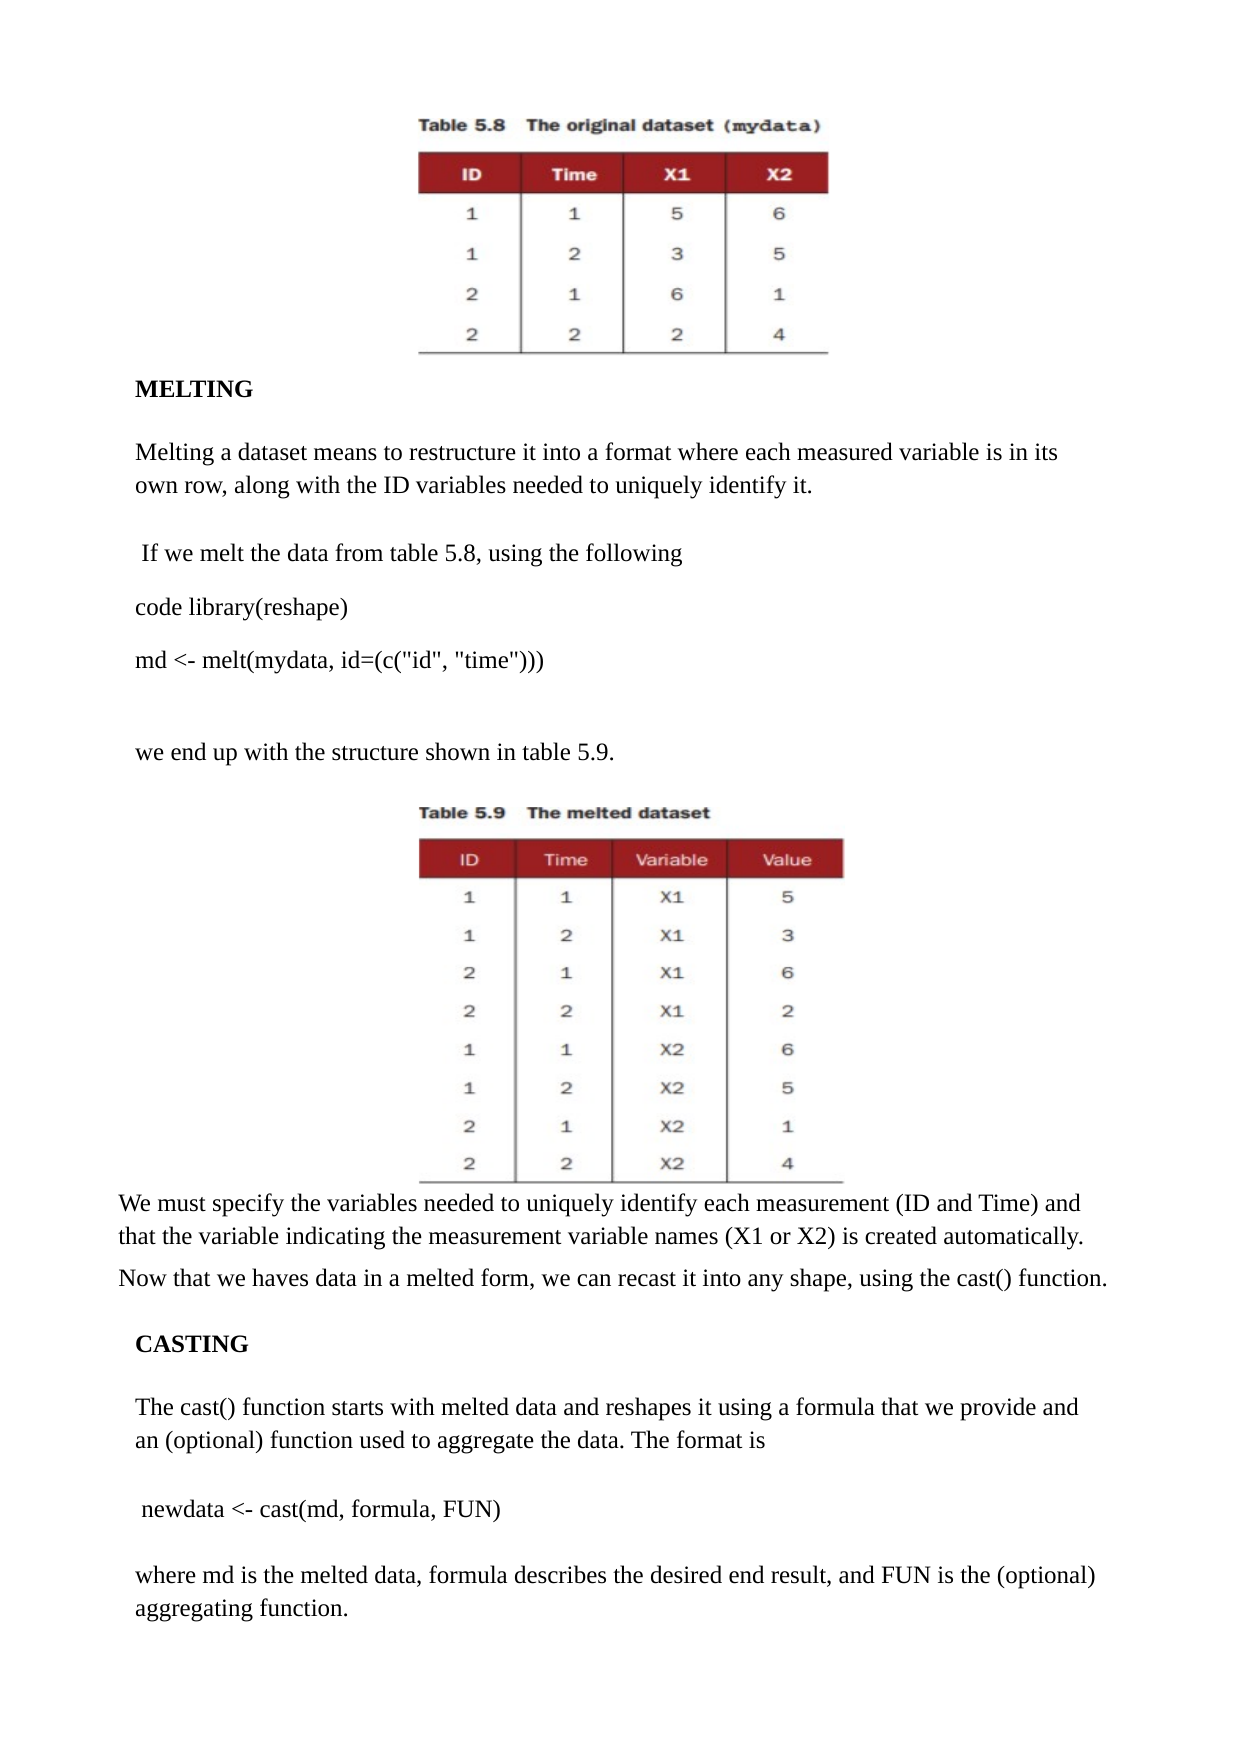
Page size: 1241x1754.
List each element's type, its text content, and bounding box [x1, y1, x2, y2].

subtitle CASTING [135, 1329, 1122, 1358]
text We must specify the variables needed to uniquely identify each measurement (ID and Time) and that the variable indicating the measurement variable names (X1 or X2) is created automatically. [118, 827, 1122, 1249]
text where md is the melted data, formula describes the desired end result, and FUN is the (optional) aggregating function. [135, 1560, 1122, 1622]
text newdata <- cast(md, formula, FUN) [141, 1494, 1122, 1522]
picture [418, 807, 846, 1184]
picture [417, 118, 830, 356]
text Melting a dataset means to restructure it into a format where each measured variable is in its own row, along with the ID variables needed to uniquely identify it. [135, 437, 1101, 499]
text we end up with the structure shown in table 5.9. [135, 737, 1122, 766]
text Now that we haves data in a melted form, we can recast it into any shape, using the cast() function. [118, 1263, 1122, 1292]
subtitle MELTING [135, 374, 1122, 403]
text The cast() function starts with melted data and reshapes it using a formula that we provide and an (optional) function used to aggregate the data. The format is [135, 1392, 1102, 1454]
text md <- melt(mydata, id=(c("id", "time"))) [135, 646, 1122, 675]
text If we melt the data from table 5.8, using the following code library(reshape) [135, 538, 730, 621]
